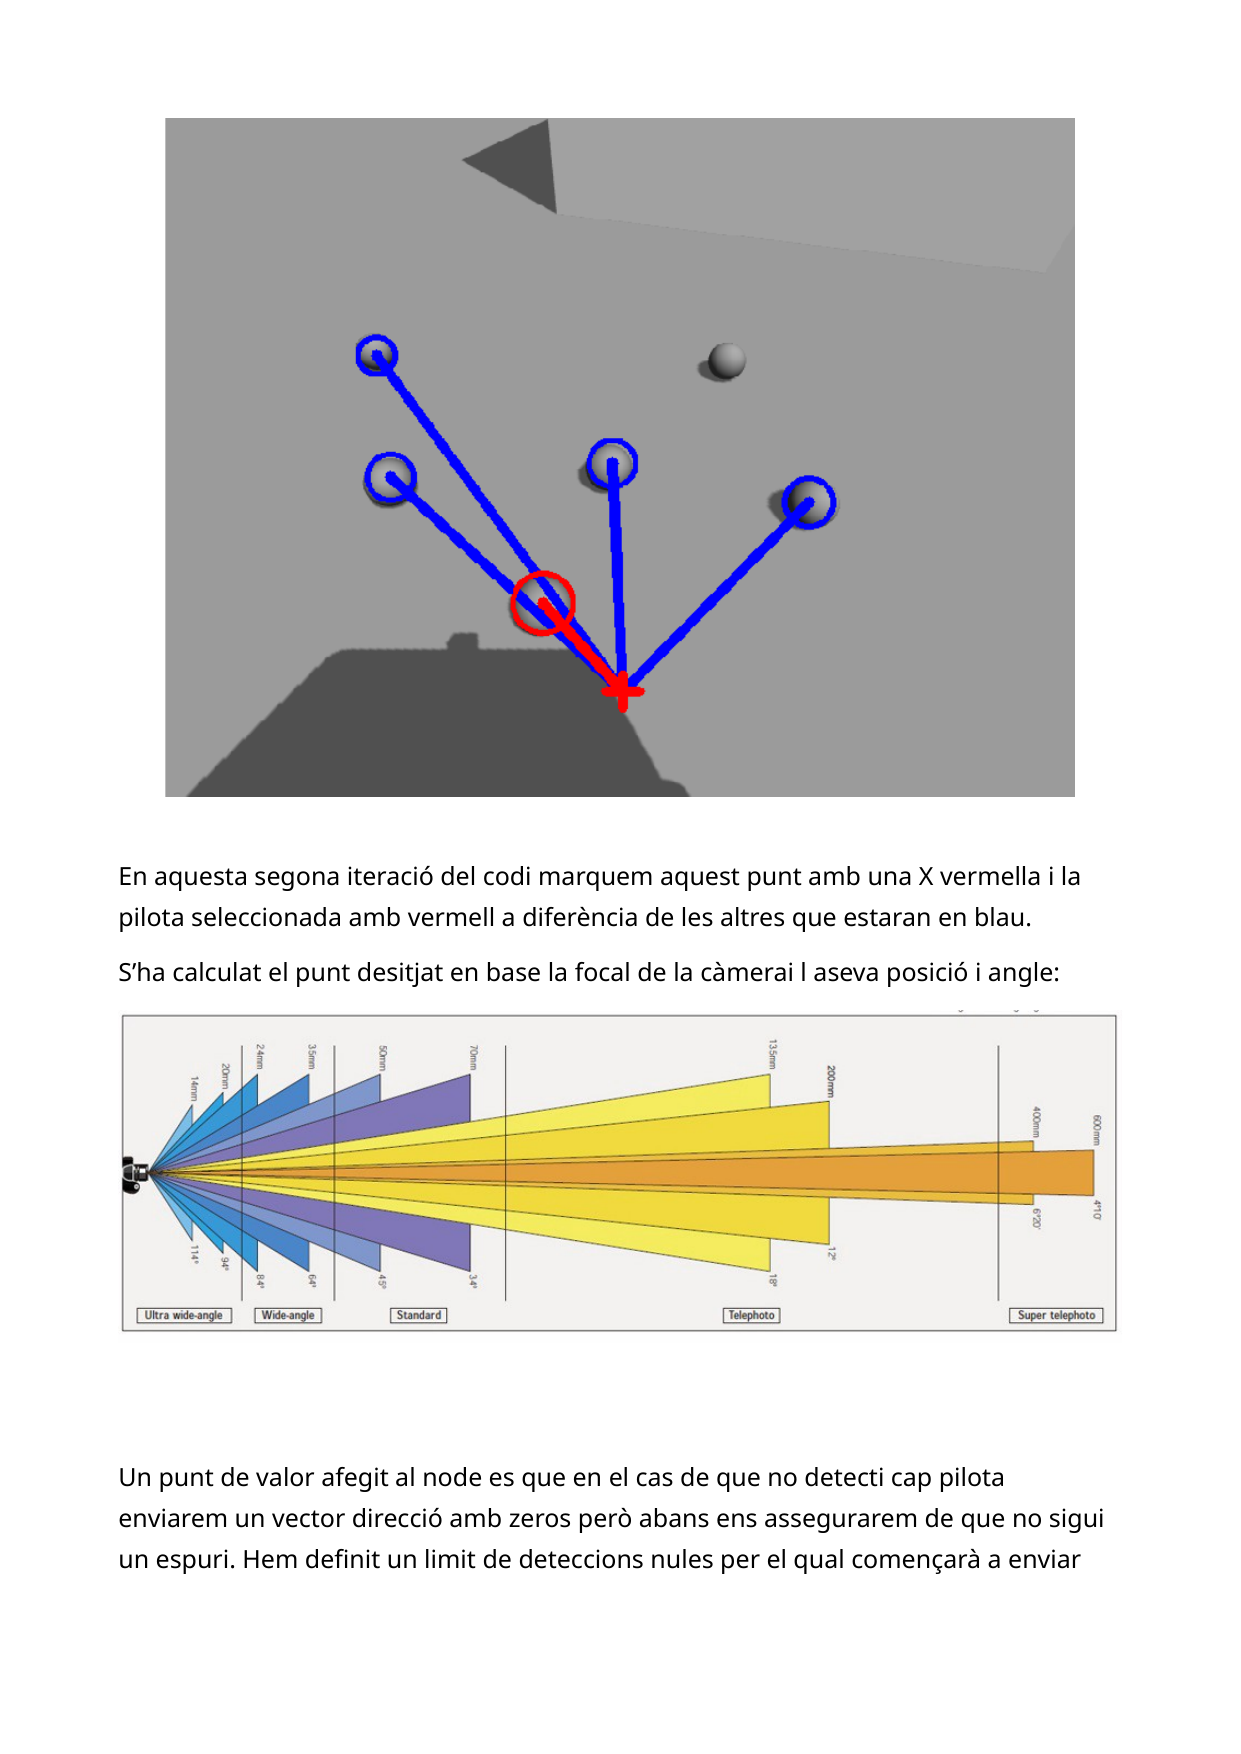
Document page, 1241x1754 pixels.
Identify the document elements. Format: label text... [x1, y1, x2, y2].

text S’ha calculat el punt desitjat en base la focal de la càmerai l aseva posició i angle: [118, 955, 1122, 989]
picture [165, 118, 1075, 797]
text En aquesta segona iteració del codi marquem aquest punt amb una X vermella i la pilota seleccionada amb vermell a diferència de les altres que estaran en blau. [118, 858, 1122, 933]
text Un punt de valor afegit al node es que en el cas de que no detecti cap pilota enviarem un vector direcció amb zeros però abans ens assegurarem de que no sigui un espuri. Hem definit un limit de deteccions nules per el qual començarà a enviar [118, 1460, 1122, 1576]
picture [118, 1010, 1123, 1343]
